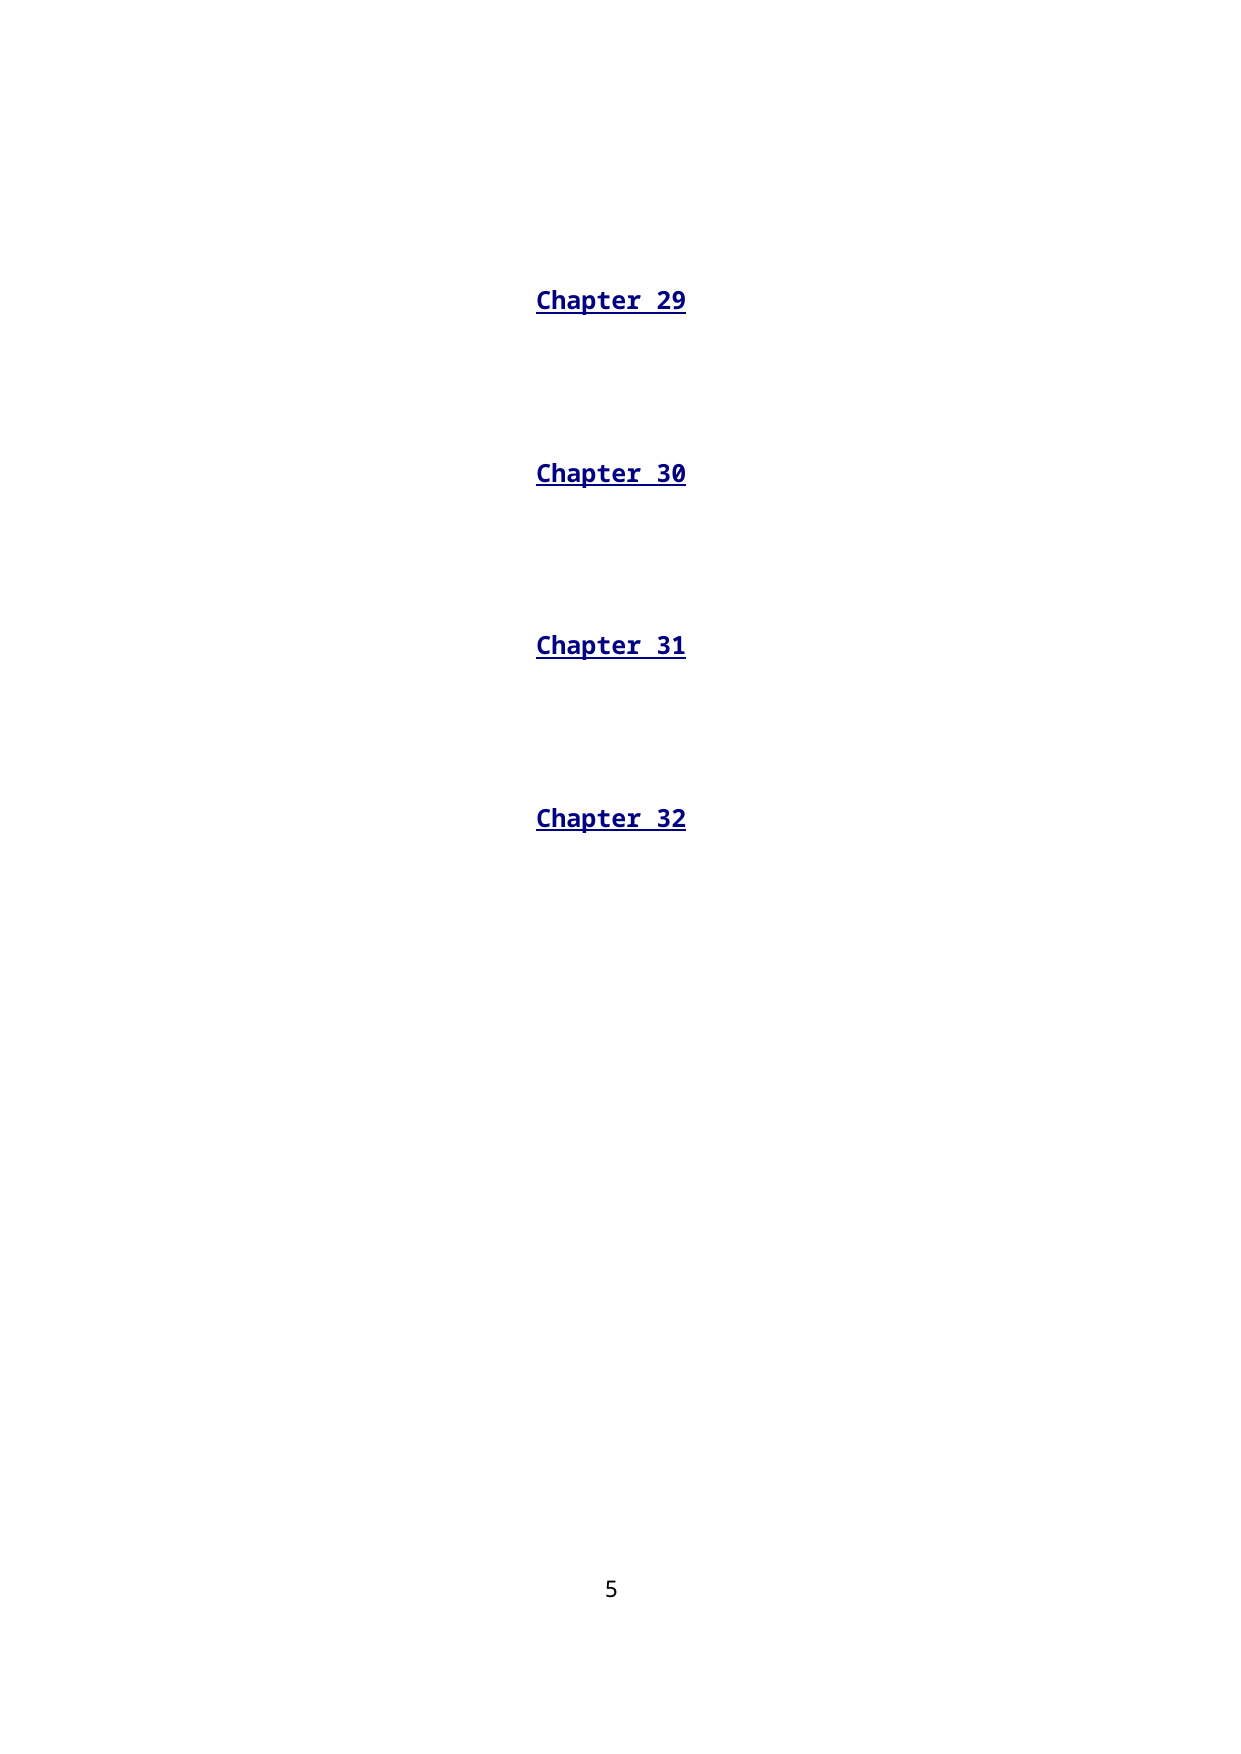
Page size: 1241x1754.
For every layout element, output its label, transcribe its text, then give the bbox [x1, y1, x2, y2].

subtitle Chapter 32 [159, 793, 1063, 836]
subtitle Chapter 31 [159, 620, 1063, 663]
subtitle Chapter 29 [159, 275, 1063, 318]
subtitle Chapter 30 [159, 448, 1063, 491]
